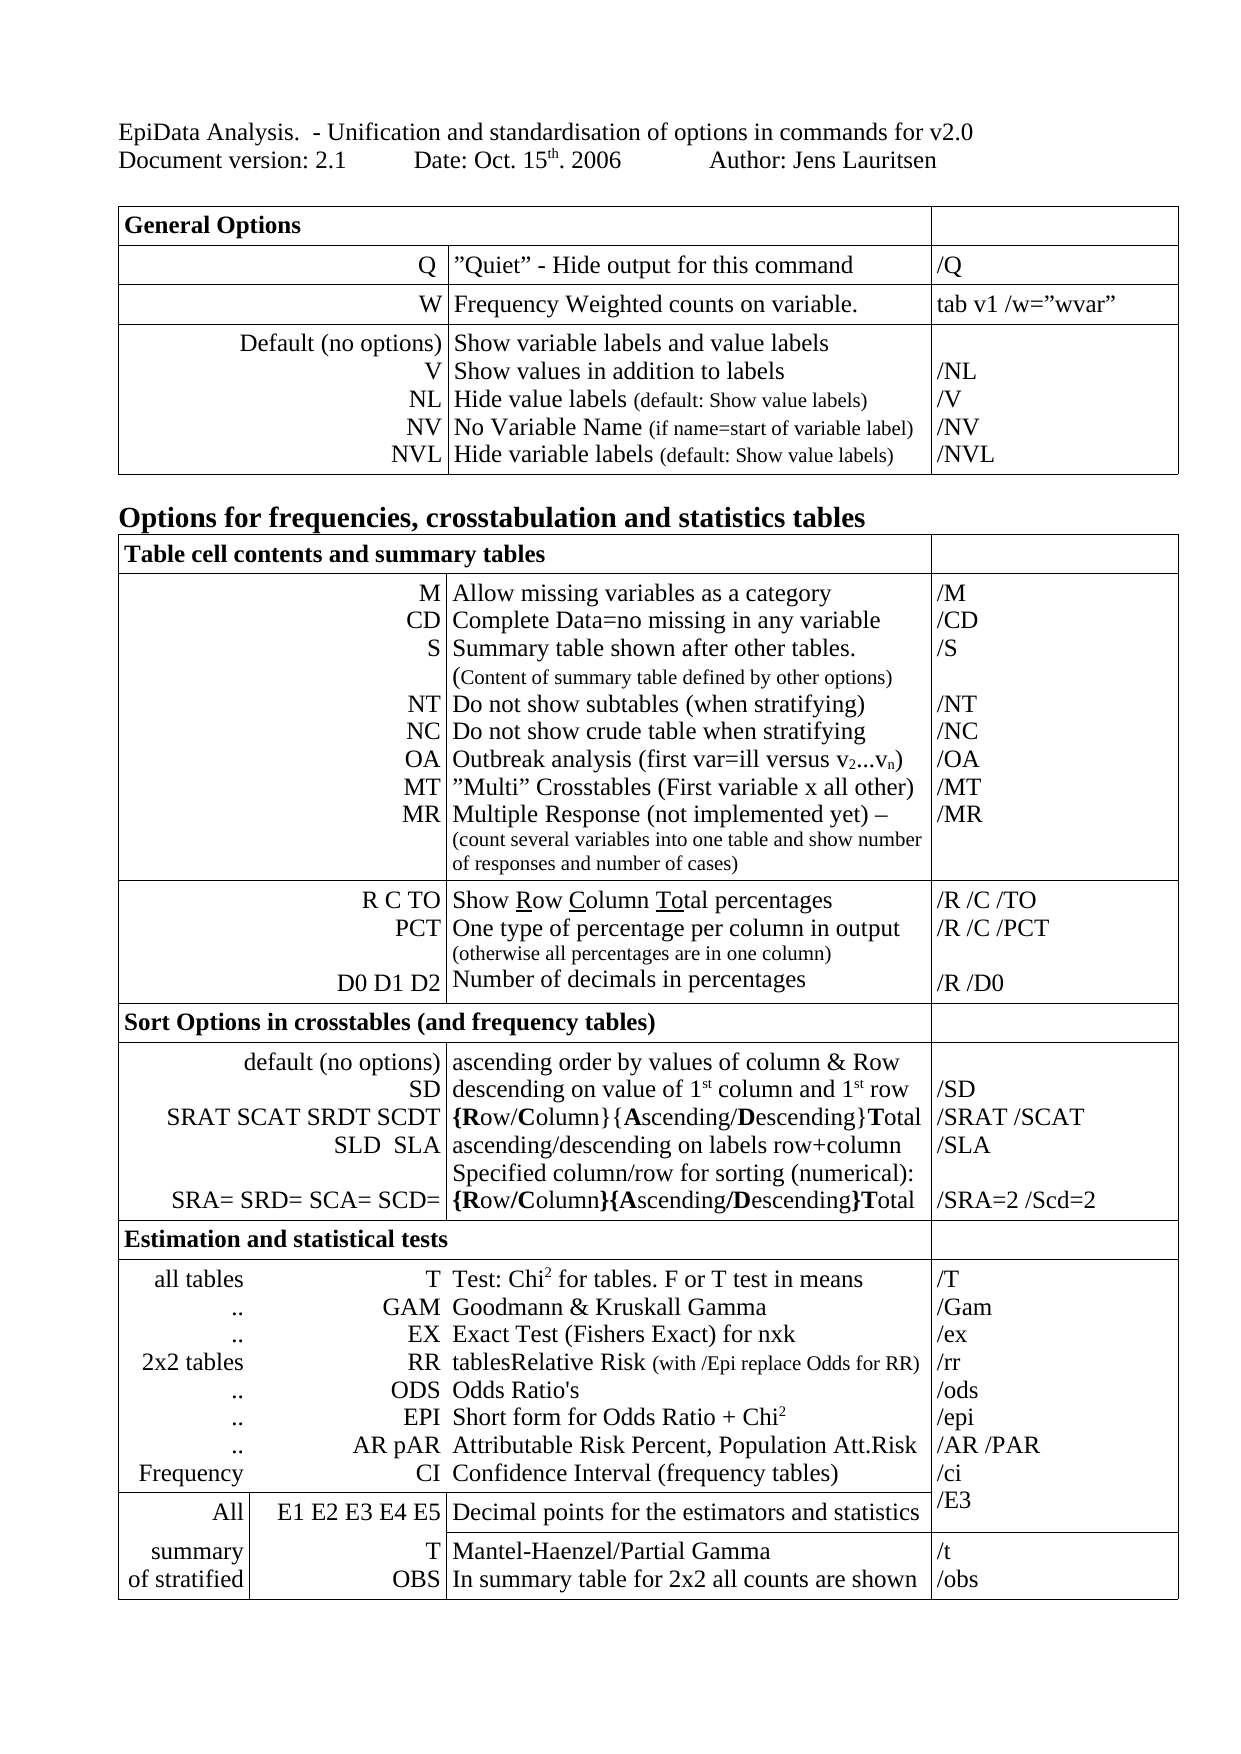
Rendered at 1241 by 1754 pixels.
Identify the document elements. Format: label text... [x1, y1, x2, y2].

table_cell [932, 1004, 1178, 1042]
table_cell /Q [932, 246, 1178, 284]
table_cell Frequency Weighted counts on variable. [449, 285, 931, 324]
table_cell [932, 1221, 1178, 1259]
table_cell summary of stratified [119, 1532, 249, 1598]
table_cell /T /Gam /ex /rr /ods /epi /AR /PAR /ci /E3 [932, 1260, 1178, 1532]
table_header [932, 207, 1178, 245]
table_cell Mantel-Haenzel/Partial Gamma In summary table for 2x2 all counts are shown [447, 1533, 931, 1598]
table_cell W [119, 285, 448, 324]
table_cell Sort Options in crosstables (and frequency tables) [119, 1004, 931, 1042]
table_cell /NL /V /NV /NVL [932, 325, 1178, 474]
table_cell Decimal points for the estimators and statistics [447, 1493, 931, 1532]
table_cell T OBS [250, 1532, 446, 1598]
text EpiData Analysis. - Unification and standardisation of options in commands for v2.0 [118, 118, 1122, 146]
table_cell /R /C /TO /R /C /PCT /R /D0 [932, 881, 1178, 1003]
table_header Test: Chi2 for tables. F or T test in means Goodmann & Kruskall Gamma Exact Test (Fishers Exact) for nxk tablesRelative Risk (with /Epi replace Odds for RR) Odds Ratio's Short form for Odds Ratio + Chi2 Attributable Risk Percent, Population Att.Risk Confidence Interval (frequency tables) [446, 1260, 931, 1492]
text Options for frequencies, crosstabulation and statistics tables [118, 502, 1122, 534]
table_cell Show Row Column Total percentages One type of percentage per column in output (otherwise all percentages are in one column) Number of decimals in percentages [447, 881, 931, 1003]
table_header General Options [119, 207, 931, 245]
table_cell Show variable labels and value labels Show values in addition to labels Hide value labels (default: Show value labels) No Variable Name (if name=start of variable label) Hide variable labels (default: Show value labels) [449, 325, 931, 474]
table_cell /SD /SRAT /SCAT /SLA /SRA=2 /Scd=2 [932, 1043, 1178, 1220]
table_cell /M /CD /S /NT /NC /OA /MT /MR [932, 574, 1178, 880]
table_header [932, 535, 1178, 573]
table_cell Default (no options) V NL NV NVL [119, 325, 448, 474]
table_cell Estimation and statistical tests [119, 1221, 931, 1259]
table_header Table cell contents and summary tables [119, 535, 931, 573]
table_header T GAM EX RR ODS EPI AR pAR CI [249, 1260, 446, 1492]
table_cell ascending order by values of column & Row descending on value of 1st column and 1st row {Row/Column}{Ascending/Descending}Total ascending/descending on labels row+column Specified column/row for sorting (numerical): {Row/Column}{Ascending/Descending}Total [447, 1043, 931, 1220]
table_cell tab v1 /w=”wvar” [932, 285, 1178, 324]
table_cell default (no options) SD SRAT SCAT SRDT SCDT SLD SLA SRA= SRD= SCA= SCD= [119, 1043, 446, 1220]
table_cell E1 E2 E3 E4 E5 [250, 1493, 446, 1532]
text Document version: 2.1 Date: Oct. 15th. 2006 Author: Jens Lauritsen [118, 146, 1122, 173]
table_cell /t /obs [932, 1533, 1178, 1598]
table_cell Q [119, 246, 448, 284]
table_header all tables .. .. 2x2 tables .. .. .. Frequency [119, 1260, 249, 1492]
table_cell Allow missing variables as a category Complete Data=no missing in any variable Summary table shown after other tables. (Content of summary table defined by other options) Do not show subtables (when stratifying) Do not show crude table when stratifying Outbreak analysis (first var=ill versus v2...vn) ”Multi” Crosstables (First variable x all other) Multiple Response (not implemented yet) – (count several variables into one table and show number of responses and number of cases) [447, 574, 931, 880]
table_cell R C TO PCT D0 D1 D2 [119, 881, 446, 1003]
table_cell All [119, 1493, 249, 1532]
table_cell ”Quiet” - Hide output for this command [449, 246, 931, 284]
table_cell M CD S NT NC OA MT MR [119, 574, 446, 880]
